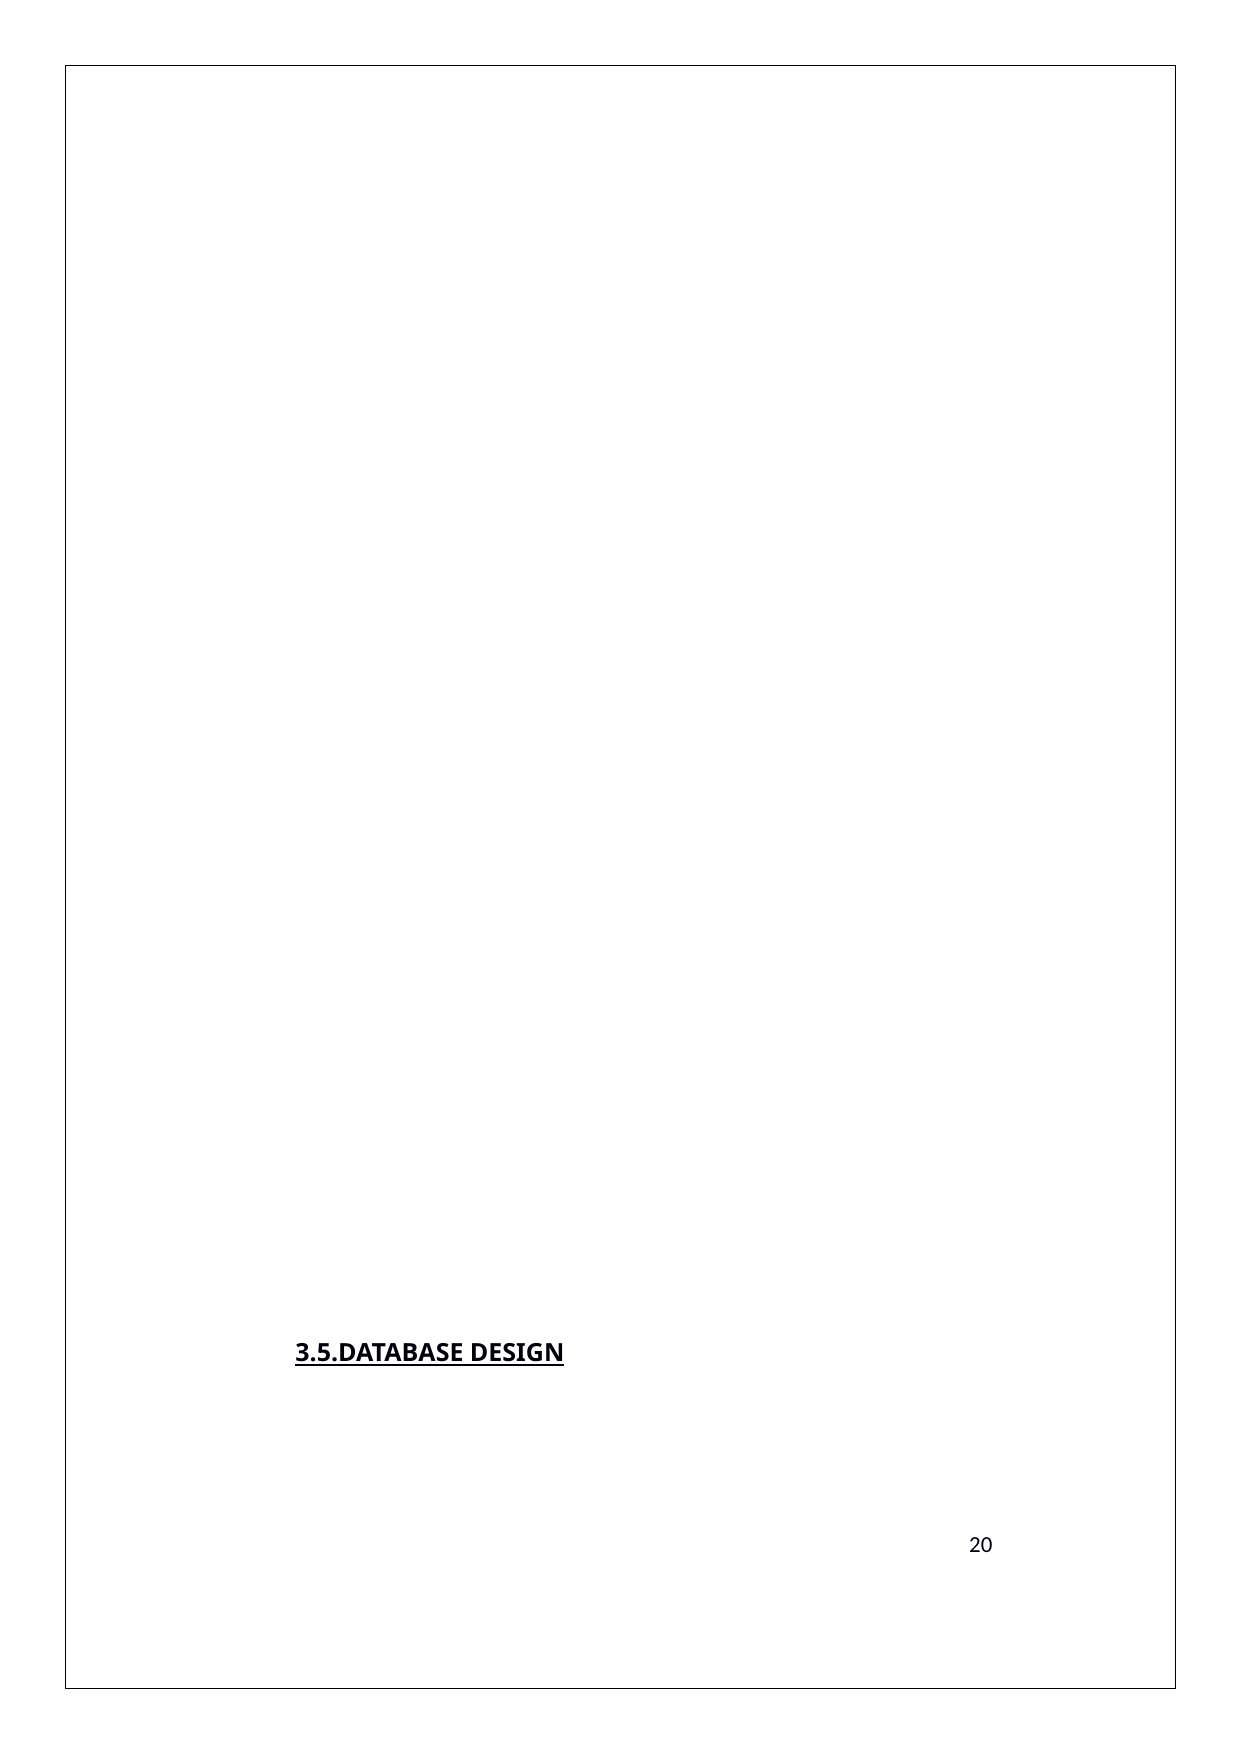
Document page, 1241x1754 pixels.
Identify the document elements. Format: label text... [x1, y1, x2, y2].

list 3.5.DATABASE DESIGN [295, 1335, 992, 1369]
